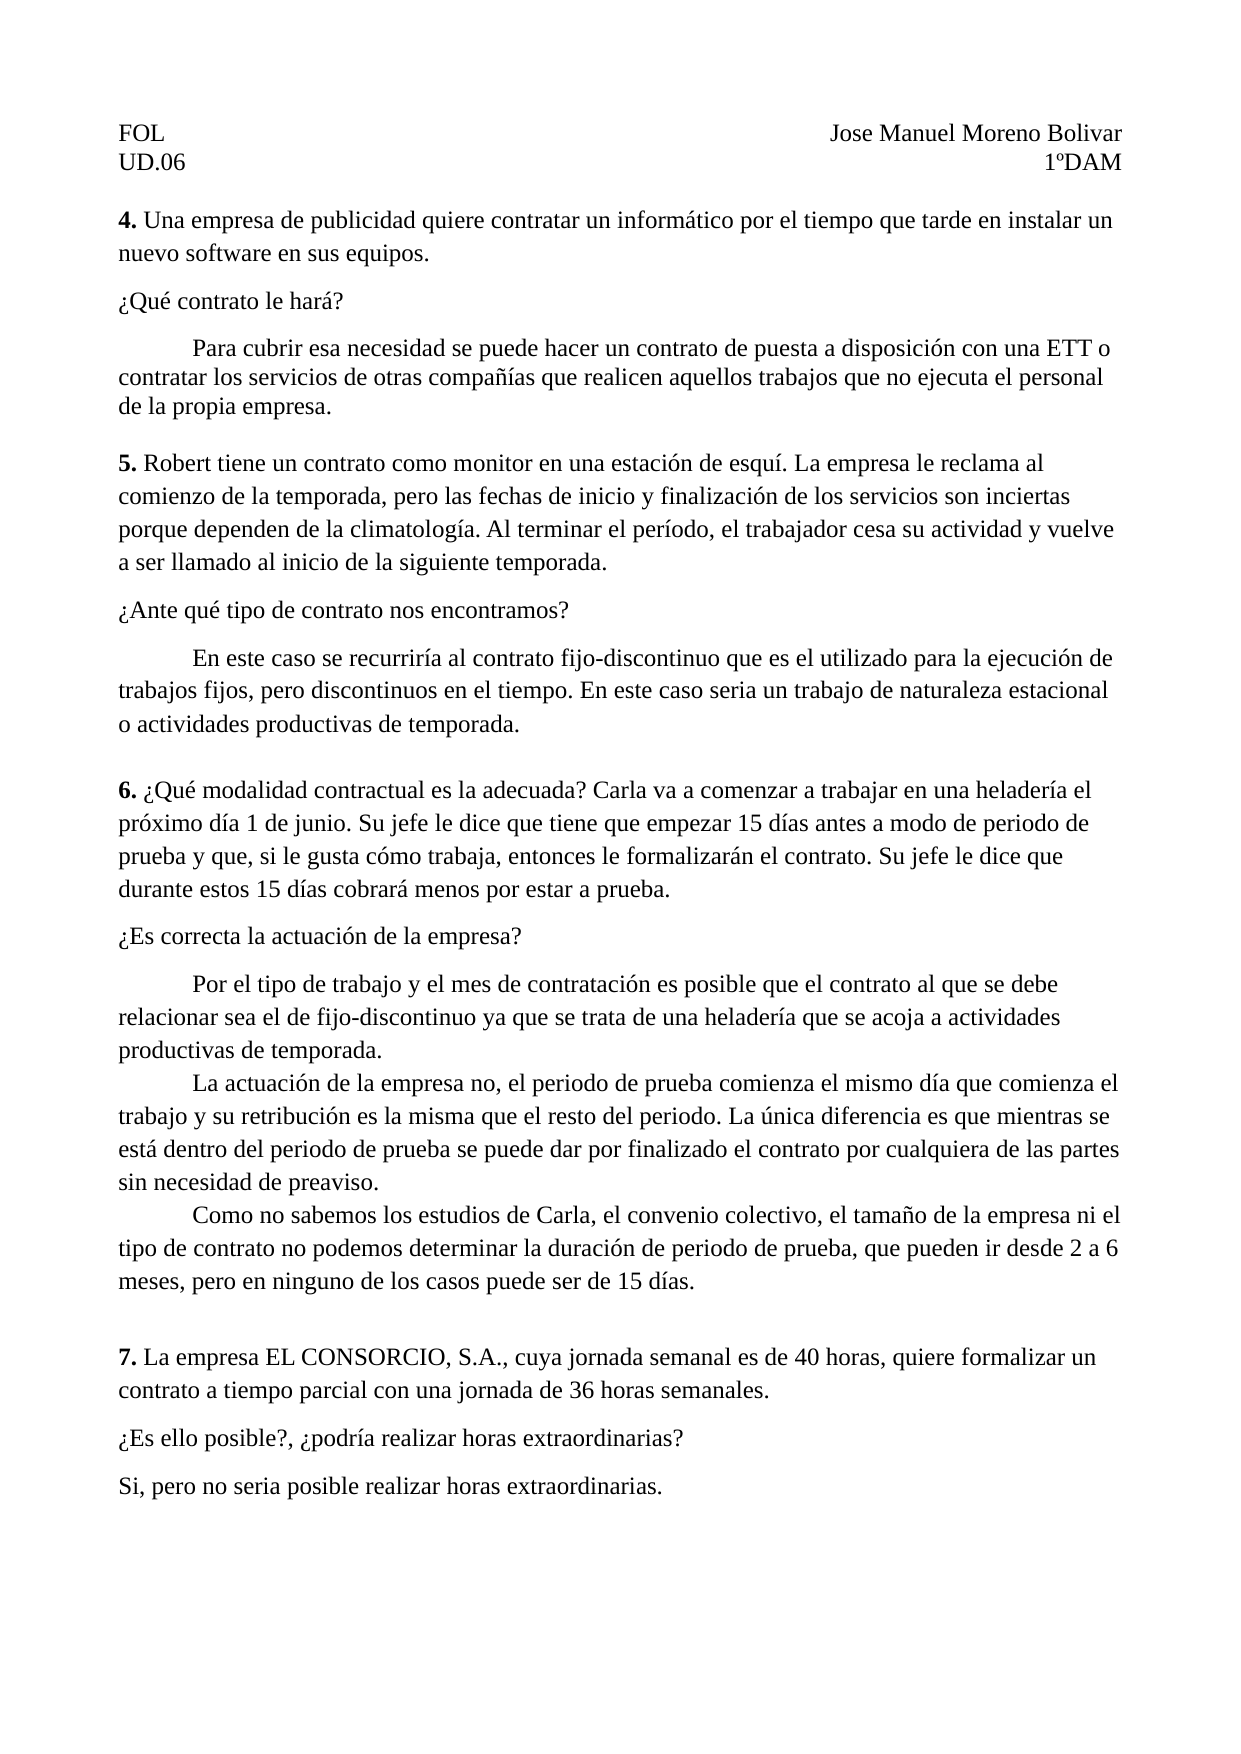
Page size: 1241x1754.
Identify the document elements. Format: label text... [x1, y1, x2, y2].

text 5. Robert tiene un contrato como monitor en una estación de esquí. La empresa le reclama al comienzo de la temporada, pero las fechas de inicio y finalización de los servicios son inciertas porque dependen de la climatología. Al terminar el período, el trabajador cesa su actividad y vuelve a ser llamado al inicio de la siguiente temporada. [118, 448, 1122, 576]
text 4. Una empresa de publicidad quiere contratar un informático por el tiempo que tarde en instalar un nuevo software en sus equipos. [118, 205, 1122, 267]
text Por el tipo de trabajo y el mes de contratación es posible que el contrato al que se debe relacionar sea el de fijo-discontinuo ya que se trata de una heladería que se acoja a actividades productivas de temporada. La actuación de la empresa no, el periodo de prueba comienza el mismo día que comienza el trabajo y su retribución es la misma que el resto del periodo. La única diferencia es que mientras se está dentro del periodo de prueba se puede dar por finalizado el contrato por cualquiera de las partes sin necesidad de preaviso. Como no sabemos los estudios de Carla, el convenio colectivo, el tamaño de la empresa ni el tipo de contrato no podemos determinar la duración de periodo de prueba, que pueden ir desde 2 a 6 meses, pero en ninguno de los casos puede ser de 15 días. [118, 969, 1122, 1295]
text En este caso se recurriría al contrato fijo-discontinuo que es el utilizado para la ejecución de trabajos fijos, pero discontinuos en el tiempo. En este caso seria un trabajo de naturaleza estacional o actividades productivas de temporada. 6. ¿Qué modalidad contractual es la adecuada? Carla va a comenzar a trabajar en una heladería el próximo día 1 de junio. Su jefe le dice que tiene que empezar 15 días antes a modo de periodo de prueba y que, si le gusta cómo trabaja, entonces le formalizarán el contrato. Su jefe le dice que durante estos 15 días cobrará menos por estar a prueba. [118, 643, 1122, 902]
text ¿Es ello posible?, ¿podría realizar horas extraordinarias? [118, 1423, 1122, 1452]
text 7. La empresa EL CONSORCIO, S.A., cuya jornada semanal es de 40 horas, quiere formalizar un contrato a tiempo parcial con una jornada de 36 horas semanales. [118, 1342, 1122, 1404]
text ¿Qué contrato le hará? [118, 286, 1122, 314]
text ¿Es correcta la actuación de la empresa? [118, 921, 1122, 950]
text Para cubrir esa necesidad se puede hacer un contrato de puesta a disposición con una ETT o contratar los servicios de otras compañías que realicen aquellos trabajos que no ejecuta el personal de la propia empresa. [118, 333, 1122, 419]
text ¿Ante qué tipo de contrato nos encontramos? [118, 595, 1122, 624]
text Si, pero no seria posible realizar horas extraordinarias. [118, 1471, 1122, 1499]
